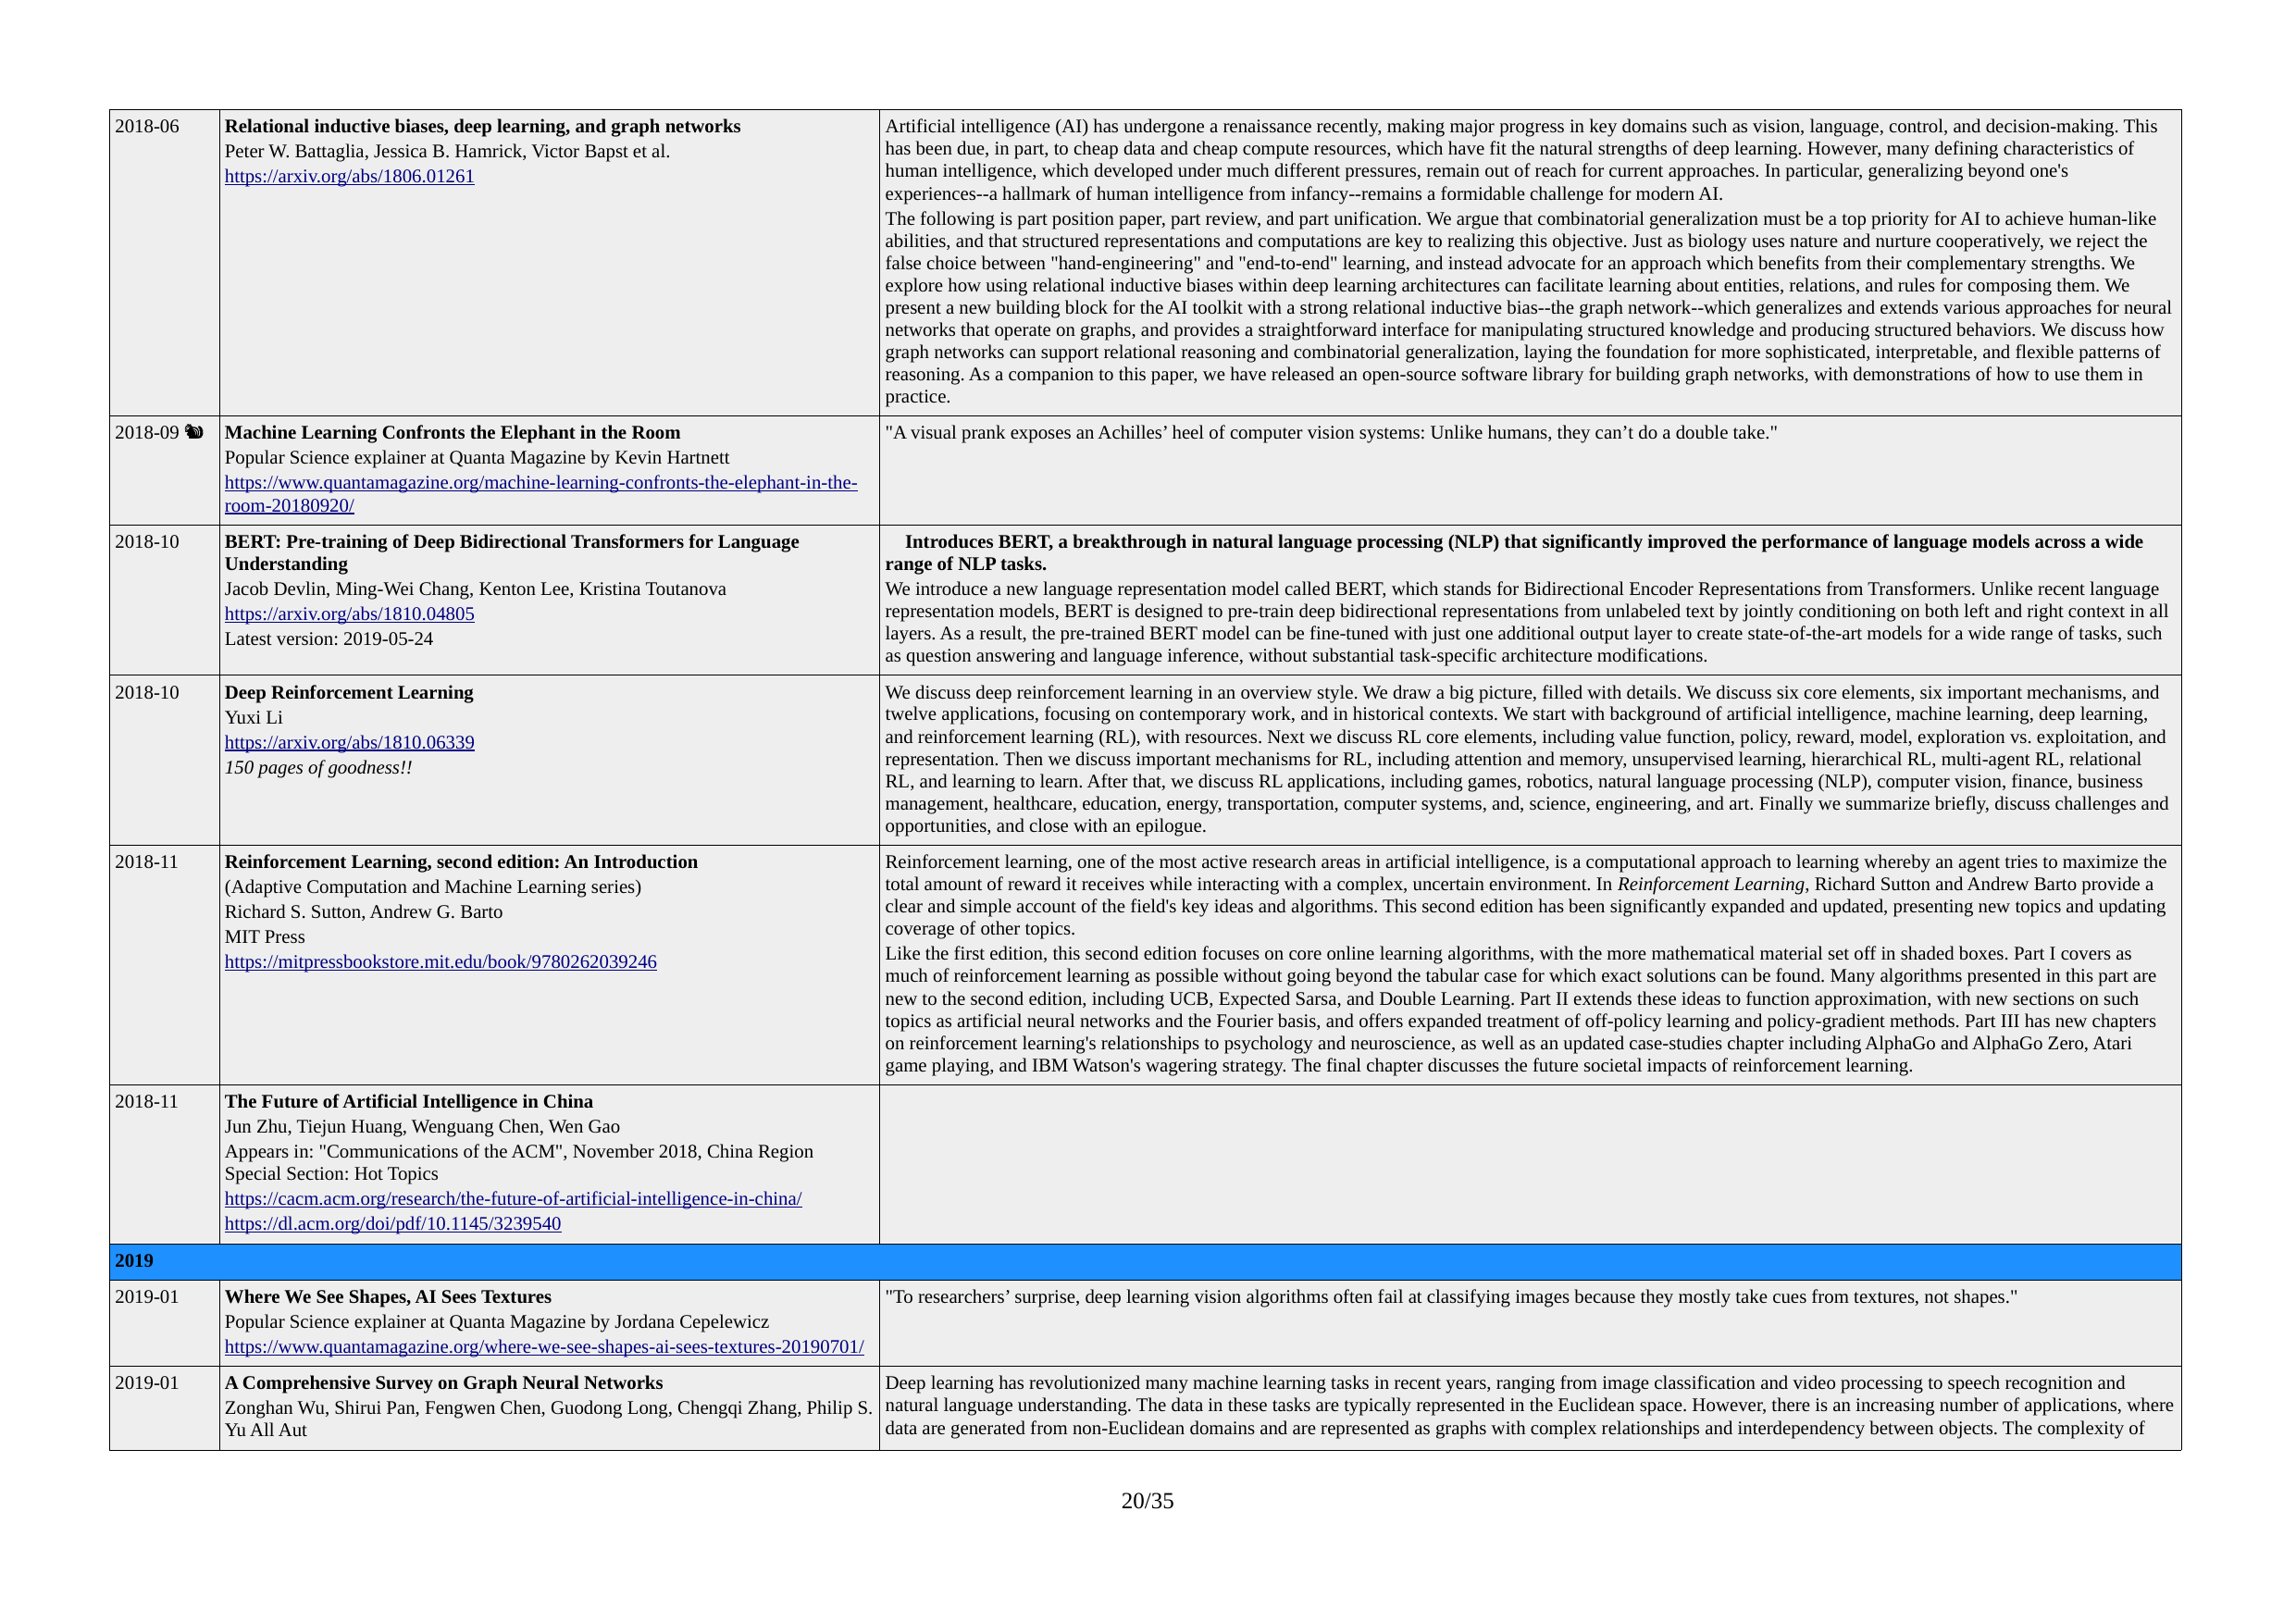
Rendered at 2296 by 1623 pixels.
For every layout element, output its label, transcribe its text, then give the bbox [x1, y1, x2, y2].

table_cell A Comprehensive Survey on Graph Neural Networks Zonghan Wu, Shirui Pan, Fengwen Chen, Guodong Long, Chengqi Zhang, Philip S. Yu All Aut [220, 1367, 879, 1450]
table_cell Relational inductive biases, deep learning, and graph networks Peter W. Battaglia, Jessica B. Hamrick, Victor Bapst et al. https://arxiv.org/abs/1806.01261 [220, 110, 879, 415]
table_cell 2018-06 [110, 110, 219, 415]
table_cell 2018-11 📔 [110, 846, 219, 1084]
table_cell "A visual prank exposes an Achilles’ heel of computer vision systems: Unlike humans, they can’t do a double take." [880, 416, 2181, 525]
table_cell 2019-01📘 [110, 1367, 219, 1450]
table_cell Reinforcement Learning, second edition: An Introduction (Adaptive Computation and Machine Learning series) Richard S. Sutton, Andrew G. Barto MIT Press https://mitpressbookstore.mit.edu/book/9780262039246 [220, 846, 879, 1084]
table_cell 2018-10 [110, 526, 219, 675]
table_cell Deep Reinforcement Learning Yuxi Li https://arxiv.org/abs/1810.06339 150 pages of goodness!! [220, 675, 879, 845]
table_cell 2018-10 📘 [110, 675, 219, 845]
table_cell 2018-09 🐿️ [110, 416, 219, 525]
table_cell 2019-01 [110, 1281, 219, 1366]
table_cell Artificial intelligence (AI) has undergone a renaissance recently, making major progress in key domains such as vision, language, control, and decision-making. This has been due, in part, to cheap data and cheap compute resources, which have fit the natural strengths of deep learning. However, many defining characteristics of human intelligence, which developed under much different pressures, remain out of reach for current approaches. In particular, generalizing beyond one's experiences--a hallmark of human intelligence from infancy--remains a formidable challenge for modern AI. The following is part position paper, part review, and part unification. We argue that combinatorial generalization must be a top priority for AI to achieve human-like abilities, and that structured representations and computations are key to realizing this objective. Just as biology uses nature and nurture cooperatively, we reject the false choice between "hand-engineering" and "end-to-end" learning, and instead advocate for an approach which benefits from their complementary strengths. We explore how using relational inductive biases within deep learning architectures can facilitate learning about entities, relations, and rules for composing them. We present a new building block for the AI toolkit with a strong relational inductive bias--the graph network--which generalizes and extends various approaches for neural networks that operate on graphs, and provides a straightforward interface for manipulating structured knowledge and producing structured behaviors. We discuss how graph networks can support relational reasoning and combinatorial generalization, laying the foundation for more sophisticated, interpretable, and flexible patterns of reasoning. As a companion to this paper, we have released an open-source software library for building graph networks, with demonstrations of how to use them in practice. [880, 110, 2181, 415]
table_cell 2019 [110, 1245, 2181, 1280]
table_cell 2018-11 [110, 1085, 219, 1243]
table_cell We discuss deep reinforcement learning in an overview style. We draw a big picture, filled with details. We discuss six core elements, six important mechanisms, and twelve applications, focusing on contemporary work, and in historical contexts. We start with background of artificial intelligence, machine learning, deep learning, and reinforcement learning (RL), with resources. Next we discuss RL core elements, including value function, policy, reward, model, exploration vs. exploitation, and representation. Then we discuss important mechanisms for RL, including attention and memory, unsupervised learning, hierarchical RL, multi-agent RL, relational RL, and learning to learn. After that, we discuss RL applications, including games, robotics, natural language processing (NLP), computer vision, finance, business management, healthcare, education, energy, transportation, computer systems, and, science, engineering, and art. Finally we summarize briefly, discuss challenges and opportunities, and close with an epilogue. [880, 675, 2181, 845]
table_cell 🦉 Introduces BERT, a breakthrough in natural language processing (NLP) that significantly improved the performance of language models across a wide range of NLP tasks. We introduce a new language representation model called BERT, which stands for Bidirectional Encoder Representations from Transformers. Unlike recent language representation models, BERT is designed to pre-train deep bidirectional representations from unlabeled text by jointly conditioning on both left and right context in all layers. As a result, the pre-trained BERT model can be fine-tuned with just one additional output layer to create state-of-the-art models for a wide range of tasks, such as question answering and language inference, without substantial task-specific architecture modifications. [880, 526, 2181, 675]
table_cell The Future of Artificial Intelligence in China Jun Zhu, Tiejun Huang, Wenguang Chen, Wen Gao Appears in: "Communications of the ACM", November 2018, China Region Special Section: Hot Topics https://cacm.acm.org/research/the-future-of-artificial-intelligence-in-china/ https://dl.acm.org/doi/pdf/10.1145/3239540 [220, 1085, 879, 1243]
table_cell Deep learning has revolutionized many machine learning tasks in recent years, ranging from image classification and video processing to speech recognition and natural language understanding. The data in these tasks are typically represented in the Euclidean space. However, there is an increasing number of applications, where data are generated from non-Euclidean domains and are represented as graphs with complex relationships and interdependency between objects. The complexity of [880, 1367, 2181, 1450]
table_cell Where We See Shapes, AI Sees Textures Popular Science explainer at Quanta Magazine by Jordana Cepelewicz https://www.quantamagazine.org/where-we-see-shapes-ai-sees-textures-20190701/ [220, 1281, 879, 1366]
table_cell Machine Learning Confronts the Elephant in the Room Popular Science explainer at Quanta Magazine by Kevin Hartnett https://www.quantamagazine.org/machine-learning-confronts-the-elephant-in-the-room-20180920/ [220, 416, 879, 525]
table_cell Reinforcement learning, one of the most active research areas in artificial intelligence, is a computational approach to learning whereby an agent tries to maximize the total amount of reward it receives while interacting with a complex, uncertain environment. In Reinforcement Learning, Richard Sutton and Andrew Barto provide a clear and simple account of the field's key ideas and algorithms. This second edition has been significantly expanded and updated, presenting new topics and updating coverage of other topics. Like the first edition, this second edition focuses on core online learning algorithms, with the more mathematical material set off in shaded boxes. Part I covers as much of reinforcement learning as possible without going beyond the tabular case for which exact solutions can be found. Many algorithms presented in this part are new to the second edition, including UCB, Expected Sarsa, and Double Learning. Part II extends these ideas to function approximation, with new sections on such topics as artificial neural networks and the Fourier basis, and offers expanded treatment of off-policy learning and policy-gradient methods. Part III has new chapters on reinforcement learning's relationships to psychology and neuroscience, as well as an updated case-studies chapter including AlphaGo and AlphaGo Zero, Atari game playing, and IBM Watson's wagering strategy. The final chapter discusses the future societal impacts of reinforcement learning. [880, 846, 2181, 1084]
table_cell BERT: Pre-training of Deep Bidirectional Transformers for Language Understanding Jacob Devlin, Ming-Wei Chang, Kenton Lee, Kristina Toutanova https://arxiv.org/abs/1810.04805 Latest version: 2019-05-24 [220, 526, 879, 675]
table_cell [880, 1085, 2181, 1243]
table_cell "To researchers’ surprise, deep learning vision algorithms often fail at classifying images because they mostly take cues from textures, not shapes." [880, 1281, 2181, 1366]
